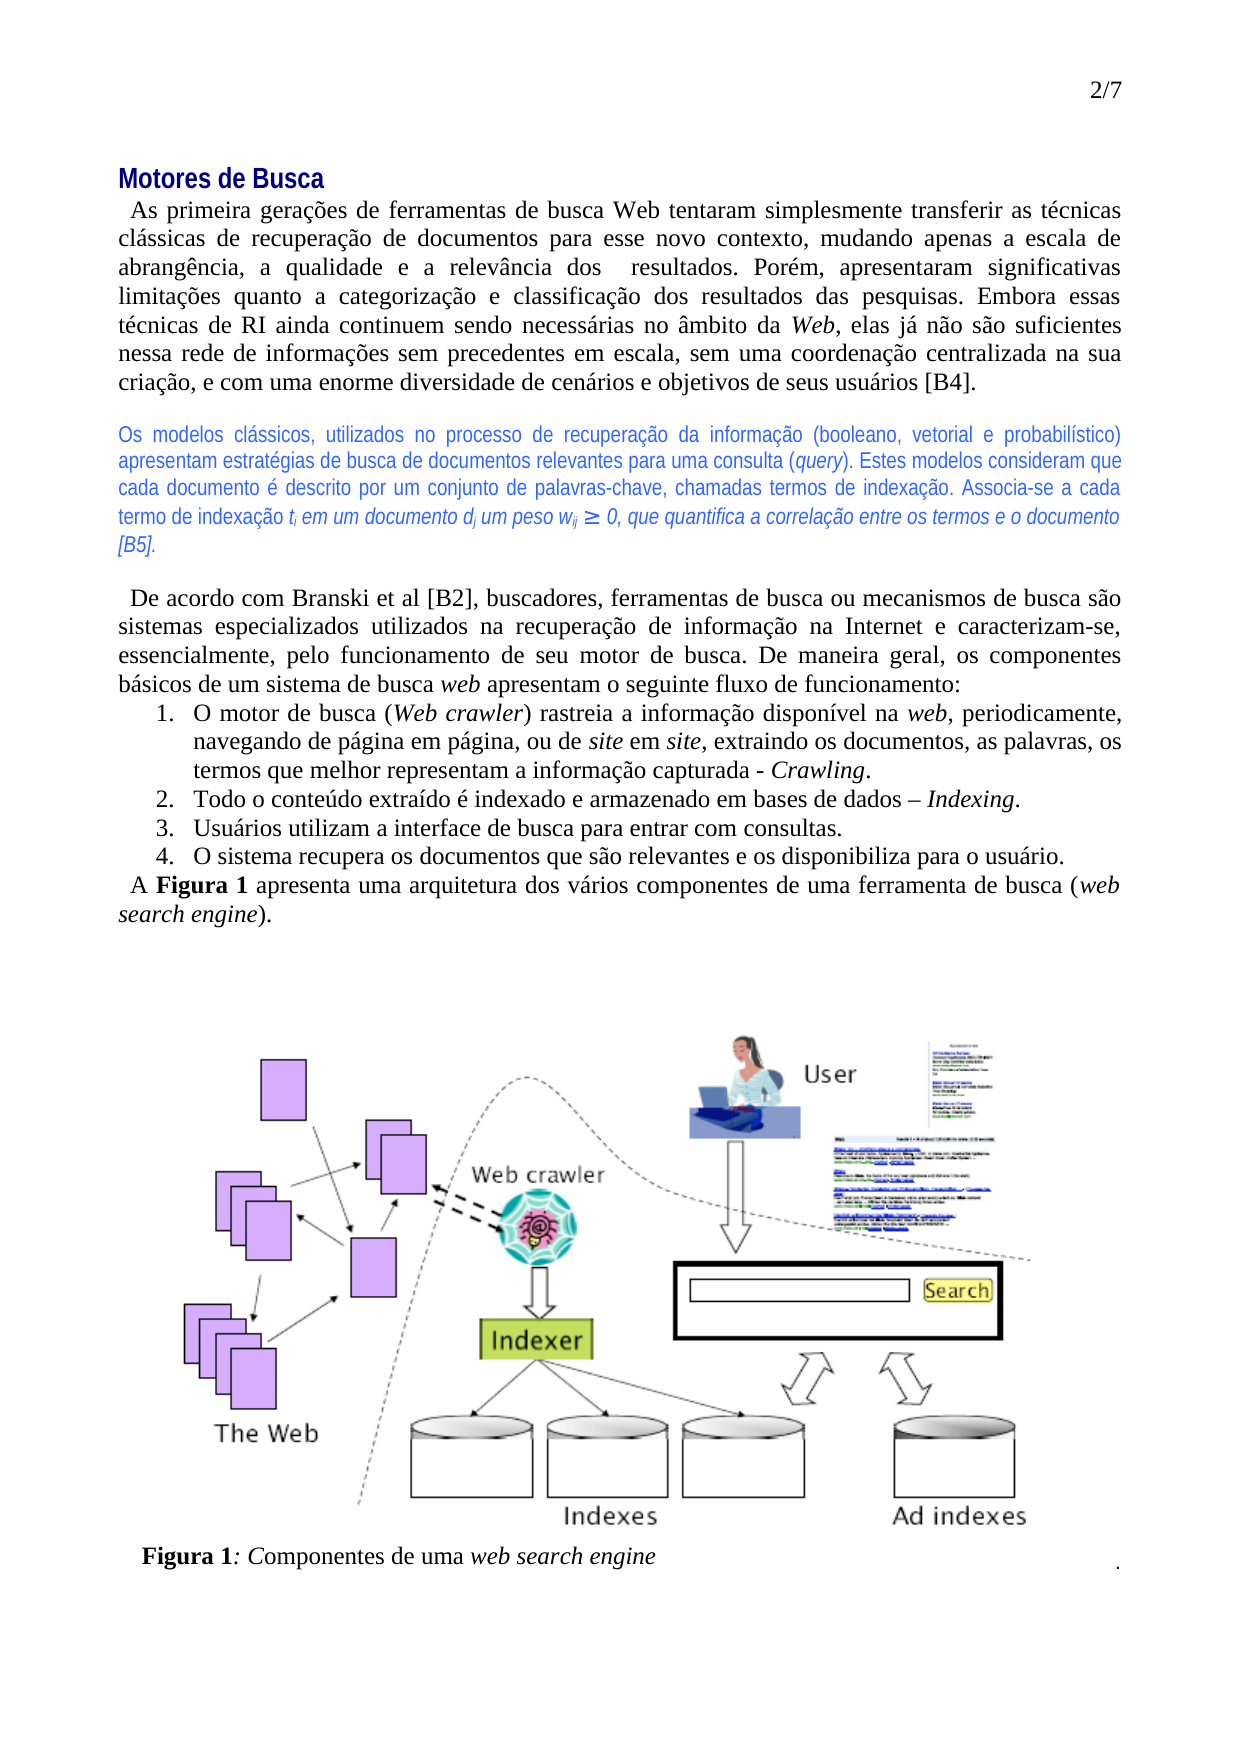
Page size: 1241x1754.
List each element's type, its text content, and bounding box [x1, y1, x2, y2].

list O sistema recupera os documentos que são relevantes e os disponibiliza para o usuário. [156, 841, 1122, 870]
picture [130, 968, 1115, 1541]
list O motor de busca (Web crawler) rastreia a informação disponível na web, periodicamente, navegando de página em página, ou de site em site, extraindo os documentos, as palavras, os termos que melhor representam a informação capturada - Crawling. [156, 698, 1122, 784]
text As primeira gerações de ferramentas de busca Web tentaram simplesmente transferir as técnicas clássicas de recuperação de documentos para esse novo contexto, mudando apenas a escala de abrangência, a qualidade e a relevância dos resultados. Porém, apresentaram significativas limitações quanto a categorização e classificação dos resultados das pesquisas. Embora essas técnicas de RI ainda continuem sendo necessárias no âmbito da Web, elas já não são suficientes nessa rede de informações sem precedentes em escala, sem uma coordenação centralizada na sua criação, e com uma enorme diversidade de cenários e objetivos de seus usuários [B4]. [118, 195, 1122, 396]
text A Figura 1 apresenta uma arquitetura dos vários componentes de uma ferramenta de busca (web search engine). [118, 870, 1122, 928]
text Os modelos clássicos, utilizados no processo de recuperação da informação (booleano, vetorial e probabilístico) apresentam estratégias de busca de documentos relevantes para uma consulta (query). Estes modelos consideram que cada documento é descrito por um conjunto de palavras-chave, chamadas termos de indexação. Associa-se a cada termo de indexação ti em um documento dj um peso wij ≥ 0, que quantifica a correlação entre os termos e o documento [B5]. [118, 421, 1122, 558]
list Todo o conteúdo extraído é indexado e armazenado em bases de dados – Indexing. [156, 784, 1122, 813]
text Figura 1: Componentes de uma web search engine [130, 1541, 1115, 1569]
text . [118, 956, 1122, 1574]
text Motores de Busca [118, 161, 1122, 195]
list Usuários utilizam a interface de busca para entrar com consultas. [156, 813, 1122, 841]
text De acordo com Branski et al [B2], buscadores, ferramentas de busca ou mecanismos de busca são sistemas especializados utilizados na recuperação de informação na Internet e caracterizam-se, essencialmente, pelo funcionamento de seu motor de busca. De maneira geral, os componentes básicos de um sistema de busca web apresentam o seguinte fluxo de funcionamento: [118, 583, 1122, 698]
